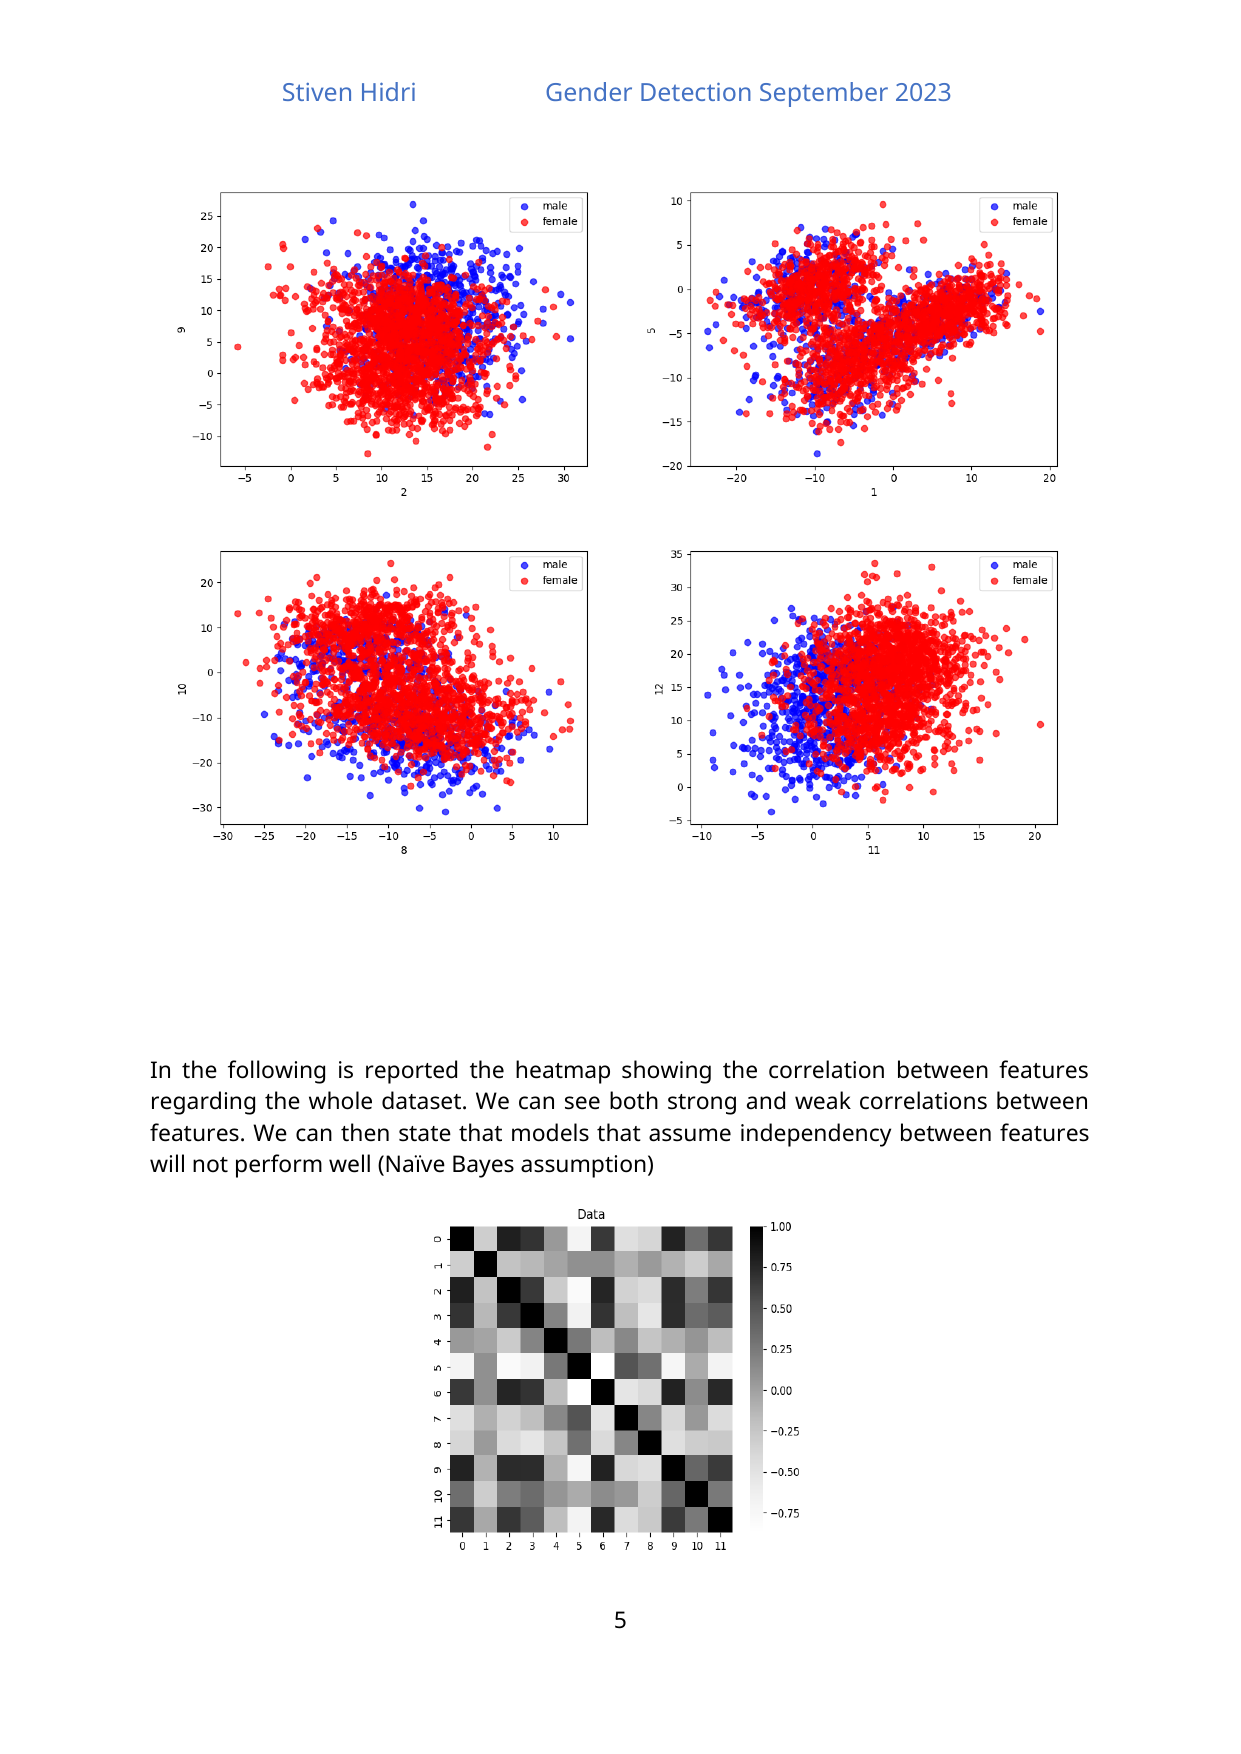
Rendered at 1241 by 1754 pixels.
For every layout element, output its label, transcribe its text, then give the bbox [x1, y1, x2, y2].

table_header [620, 150, 1090, 508]
table_header [150, 150, 620, 508]
table_cell [150, 508, 620, 866]
table_cell [620, 508, 1090, 866]
text In the following is reported the heatmap showing the correlation between features regarding the whole dataset. We can see both strong and weak correlations between features. We can then state that models that assume independency between features will not perform well (Naïve Bayes assumption) [150, 1054, 1090, 1179]
